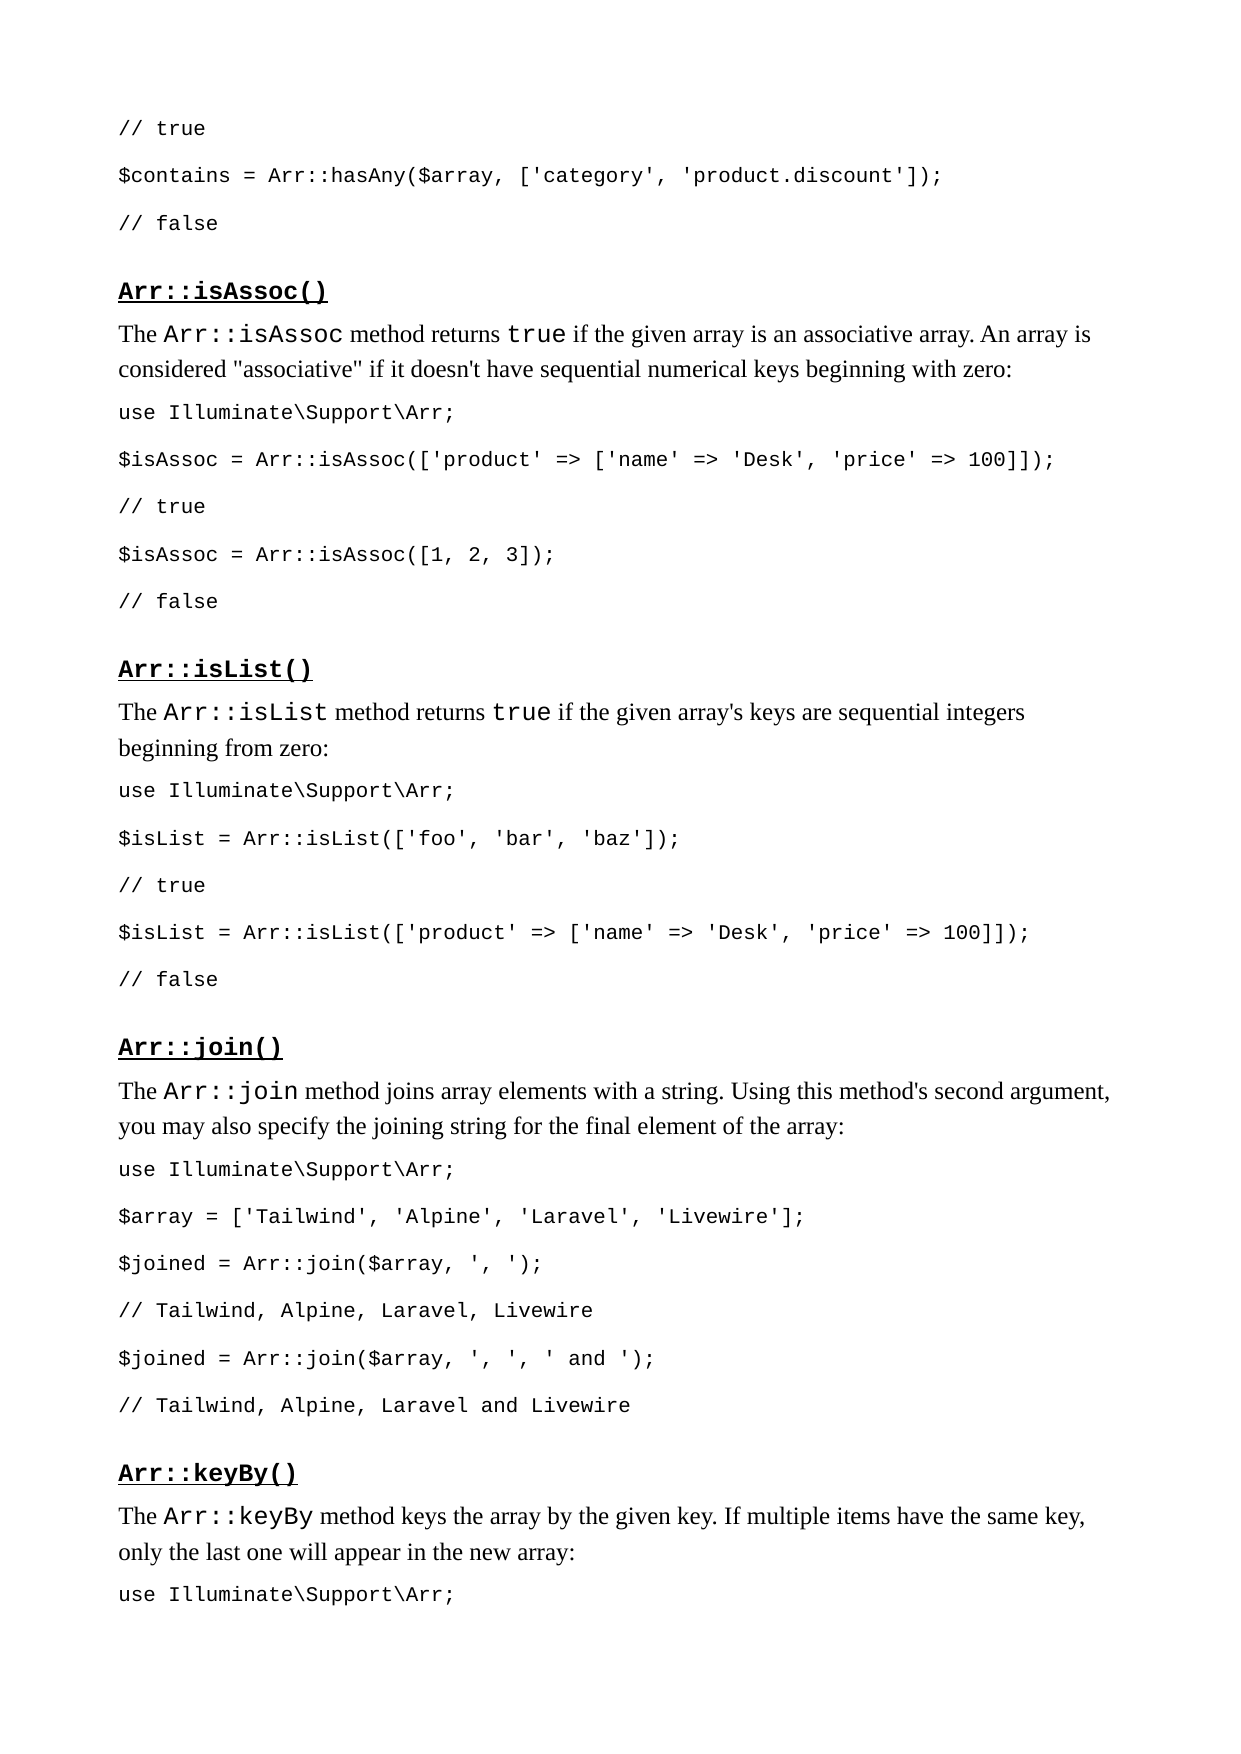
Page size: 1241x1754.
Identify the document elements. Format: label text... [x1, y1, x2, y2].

text The Arr::isAssoc method returns true if the given array is an associative array. An array is considered "associative" if it doesn't have sequential numerical keys beginning with zero: [118, 319, 1122, 383]
text use Illuminate\Support\Arr; [118, 1158, 1122, 1182]
text // Tailwind, Alpine, Laravel, Livewire [118, 1300, 1122, 1324]
text The Arr::isList method returns true if the given array's keys are sequential integers beginning from zero: [118, 697, 1122, 761]
subtitle Arr::isAssoc() [118, 278, 1122, 307]
text // false [118, 213, 1122, 236]
text $isList = Arr::isList(['foo', 'bar', 'baz']); [118, 827, 1122, 851]
text // false [118, 969, 1122, 993]
text $joined = Arr::join($array, ', '); [118, 1253, 1122, 1277]
subtitle Arr::keyBy() [118, 1461, 1122, 1489]
text $isAssoc = Arr::isAssoc(['product' => ['name' => 'Desk', 'price' => 100]]); [118, 449, 1122, 473]
text The Arr::join method joins array elements with a string. Using this method's second argument, you may also specify the joining string for the final element of the array: [118, 1076, 1122, 1140]
text The Arr::keyBy method keys the array by the given key. If multiple items have the same key, only the last one will appear in the new array: [118, 1501, 1122, 1565]
text $isAssoc = Arr::isAssoc([1, 2, 3]); [118, 544, 1122, 567]
text // Tailwind, Alpine, Laravel and Livewire [118, 1395, 1122, 1419]
text // true [118, 118, 1122, 142]
text $contains = Arr::hasAny($array, ['category', 'product.discount']); [118, 165, 1122, 189]
text use Illuminate\Support\Arr; [118, 780, 1122, 804]
text use Illuminate\Support\Arr; [118, 402, 1122, 426]
subtitle Arr::isList() [118, 657, 1122, 685]
text $joined = Arr::join($array, ', ', ' and '); [118, 1348, 1122, 1371]
text $isList = Arr::isList(['product' => ['name' => 'Desk', 'price' => 100]]); [118, 922, 1122, 946]
text // false [118, 591, 1122, 615]
text // true [118, 875, 1122, 898]
text use Illuminate\Support\Arr; [118, 1584, 1122, 1608]
subtitle Arr::join() [118, 1035, 1122, 1063]
text $array = ['Tailwind', 'Alpine', 'Laravel', 'Livewire']; [118, 1206, 1122, 1229]
text // true [118, 496, 1122, 520]
